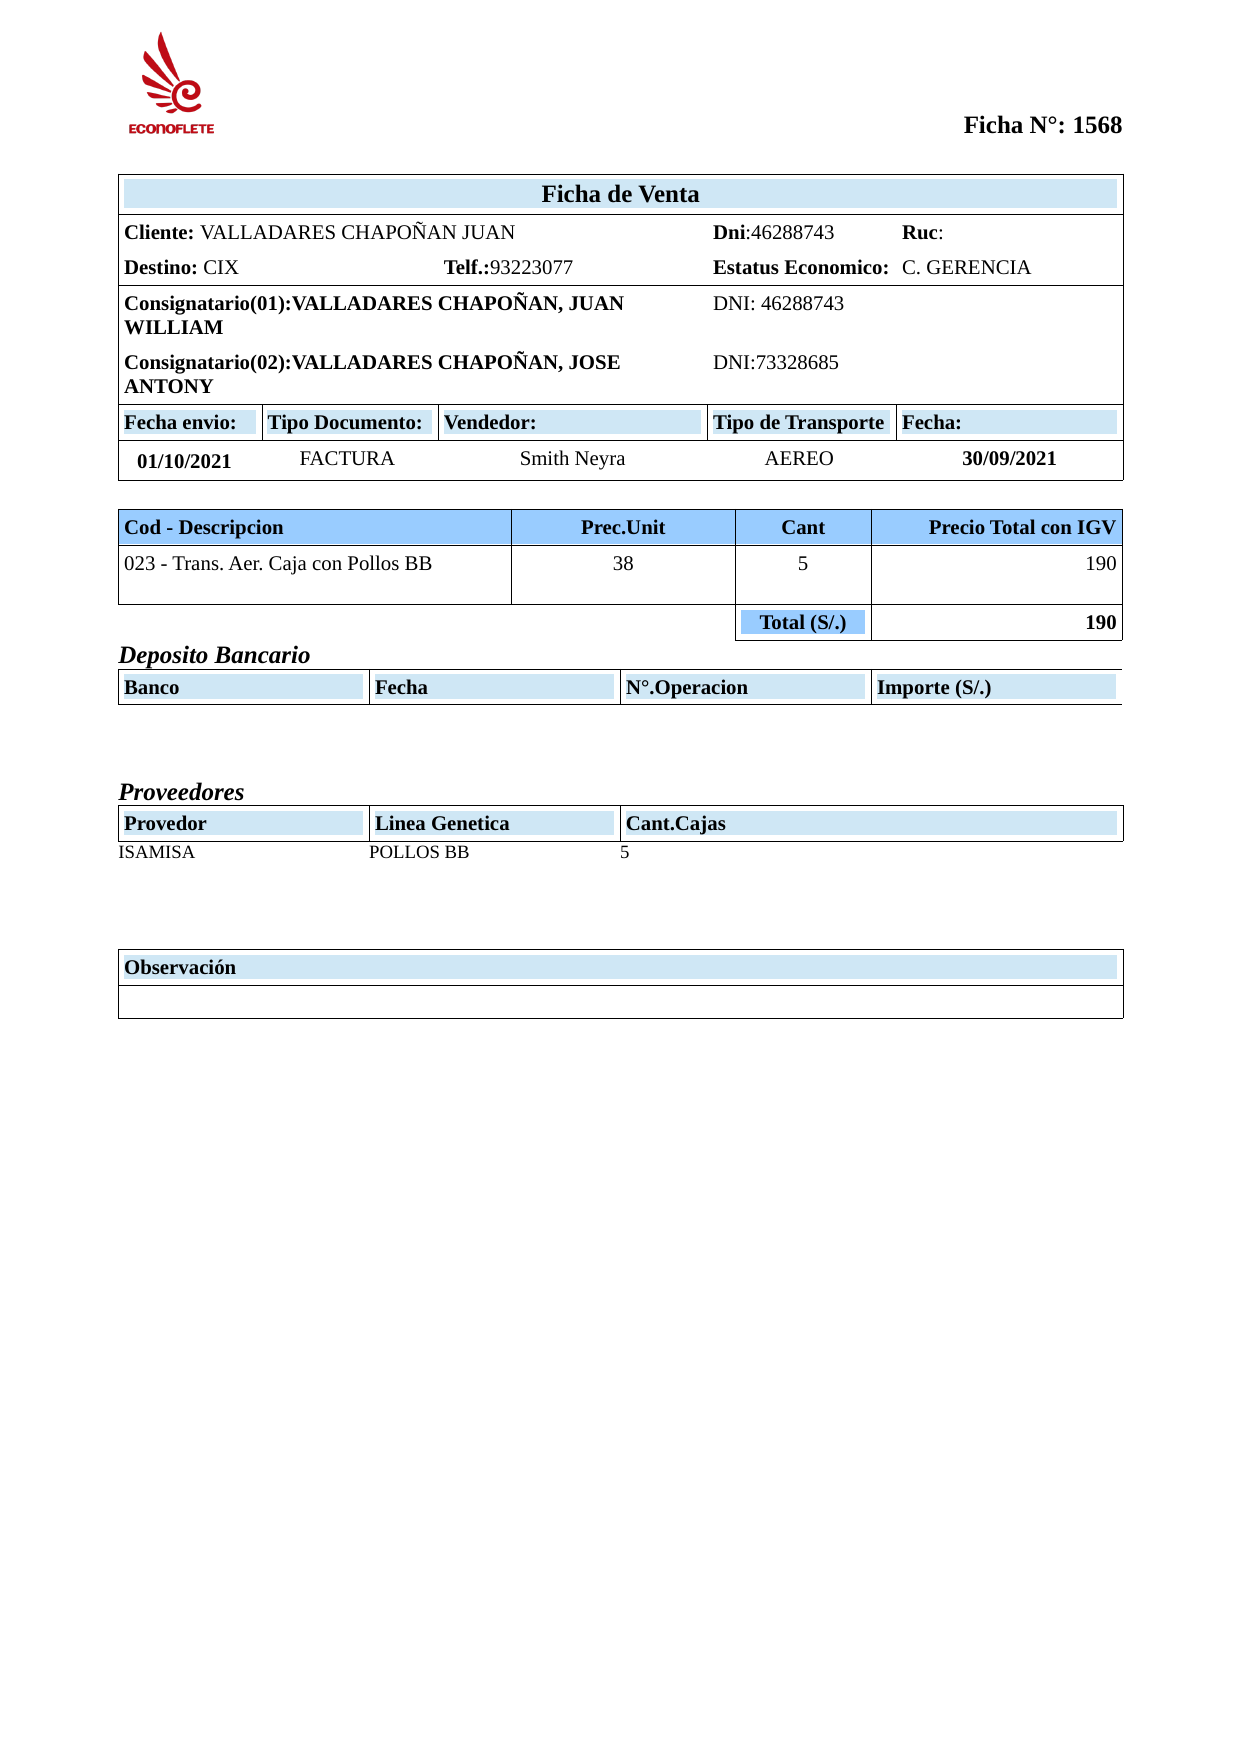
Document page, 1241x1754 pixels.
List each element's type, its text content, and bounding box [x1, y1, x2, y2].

table_cell [369, 906, 620, 927]
table_cell POLLOS BB [369, 842, 620, 863]
table_cell [118, 906, 369, 927]
table_cell [118, 705, 369, 728]
table_cell Cliente: VALLADARES CHAPOÑAN JUAN [119, 215, 707, 249]
table_cell Tipo de Transporte [708, 405, 896, 440]
table_cell [871, 705, 1122, 728]
table_cell [118, 884, 369, 906]
table_cell [620, 705, 871, 728]
table_cell [620, 753, 871, 777]
table_header Precio Total con IGV [872, 510, 1122, 544]
table_cell [118, 863, 369, 884]
table_cell [369, 884, 620, 906]
table_header Cant [736, 510, 871, 544]
table_cell Fecha: [897, 405, 1123, 440]
table_cell AEREO [707, 441, 896, 480]
table_cell [620, 863, 1123, 884]
table_cell [369, 928, 620, 949]
table_cell Tipo Documento: [263, 405, 438, 440]
table_cell Consignatario(02):VALLADARES CHAPOÑAN, JOSE ANTONY [119, 345, 707, 404]
table_cell Consignatario(01):VALLADARES CHAPOÑAN, JUAN WILLIAM [119, 286, 707, 344]
table_cell [871, 729, 1122, 753]
table_cell ISAMISA [118, 842, 369, 863]
table_cell [871, 753, 1122, 777]
table_cell [369, 729, 620, 753]
table_cell Telf.:93223077 [438, 249, 707, 285]
table_header Cod - Descripcion [119, 510, 511, 544]
table_cell [620, 729, 871, 753]
table_cell [620, 928, 1123, 949]
table_cell [119, 986, 1123, 1018]
table_cell DNI:73328685 [707, 345, 1123, 404]
table_cell Fecha envio: [119, 405, 262, 440]
table_cell 023 - Trans. Aer. Caja con Pollos BB [119, 546, 511, 604]
table_header Linea Genetica [370, 806, 620, 841]
table_header N°.Operacion [621, 670, 871, 704]
table_header Importe (S/.) [872, 670, 1122, 704]
table_cell [118, 753, 369, 777]
table_header Cant.Cajas [621, 806, 1123, 841]
table_cell [118, 605, 511, 640]
table_cell Estatus Economico: [707, 249, 896, 285]
table_cell [369, 863, 620, 884]
table_cell [620, 906, 1123, 927]
text Deposito Bancario [118, 640, 1122, 669]
table_cell 5 [620, 842, 1123, 863]
table_cell C. GERENCIA [896, 249, 1123, 285]
table_cell 38 [512, 546, 735, 604]
table_cell 01/10/2021 [119, 441, 262, 480]
table_cell DNI: 46288743 [707, 286, 1123, 344]
table_cell [369, 753, 620, 777]
table_header Banco [119, 670, 369, 704]
table_header Prec.Unit [512, 510, 735, 544]
text Proveedores [118, 777, 1122, 805]
table_header Provedor [119, 806, 369, 841]
table_header Observación [119, 950, 1123, 984]
table_cell [118, 729, 369, 753]
table_cell Dni:46288743 [707, 215, 896, 249]
table_cell [369, 705, 620, 728]
table_header Fecha [370, 670, 620, 704]
table_cell 30/09/2021 [896, 441, 1123, 480]
table_cell [118, 928, 369, 949]
table_cell 5 [736, 546, 871, 604]
table_cell FACTURA [262, 441, 438, 480]
table_header Ficha de Venta [119, 175, 1123, 214]
table_cell 190 [872, 605, 1122, 640]
picture [118, 31, 225, 134]
table_cell [511, 605, 735, 640]
table_cell Total (S/.) [736, 605, 871, 640]
table_cell Ruc: [896, 215, 1123, 249]
table_cell 190 [872, 546, 1122, 604]
table_cell Destino: CIX [119, 249, 438, 285]
table_cell Vendedor: [439, 405, 707, 440]
table_cell [620, 884, 1123, 906]
table_cell Smith Neyra [438, 441, 707, 480]
